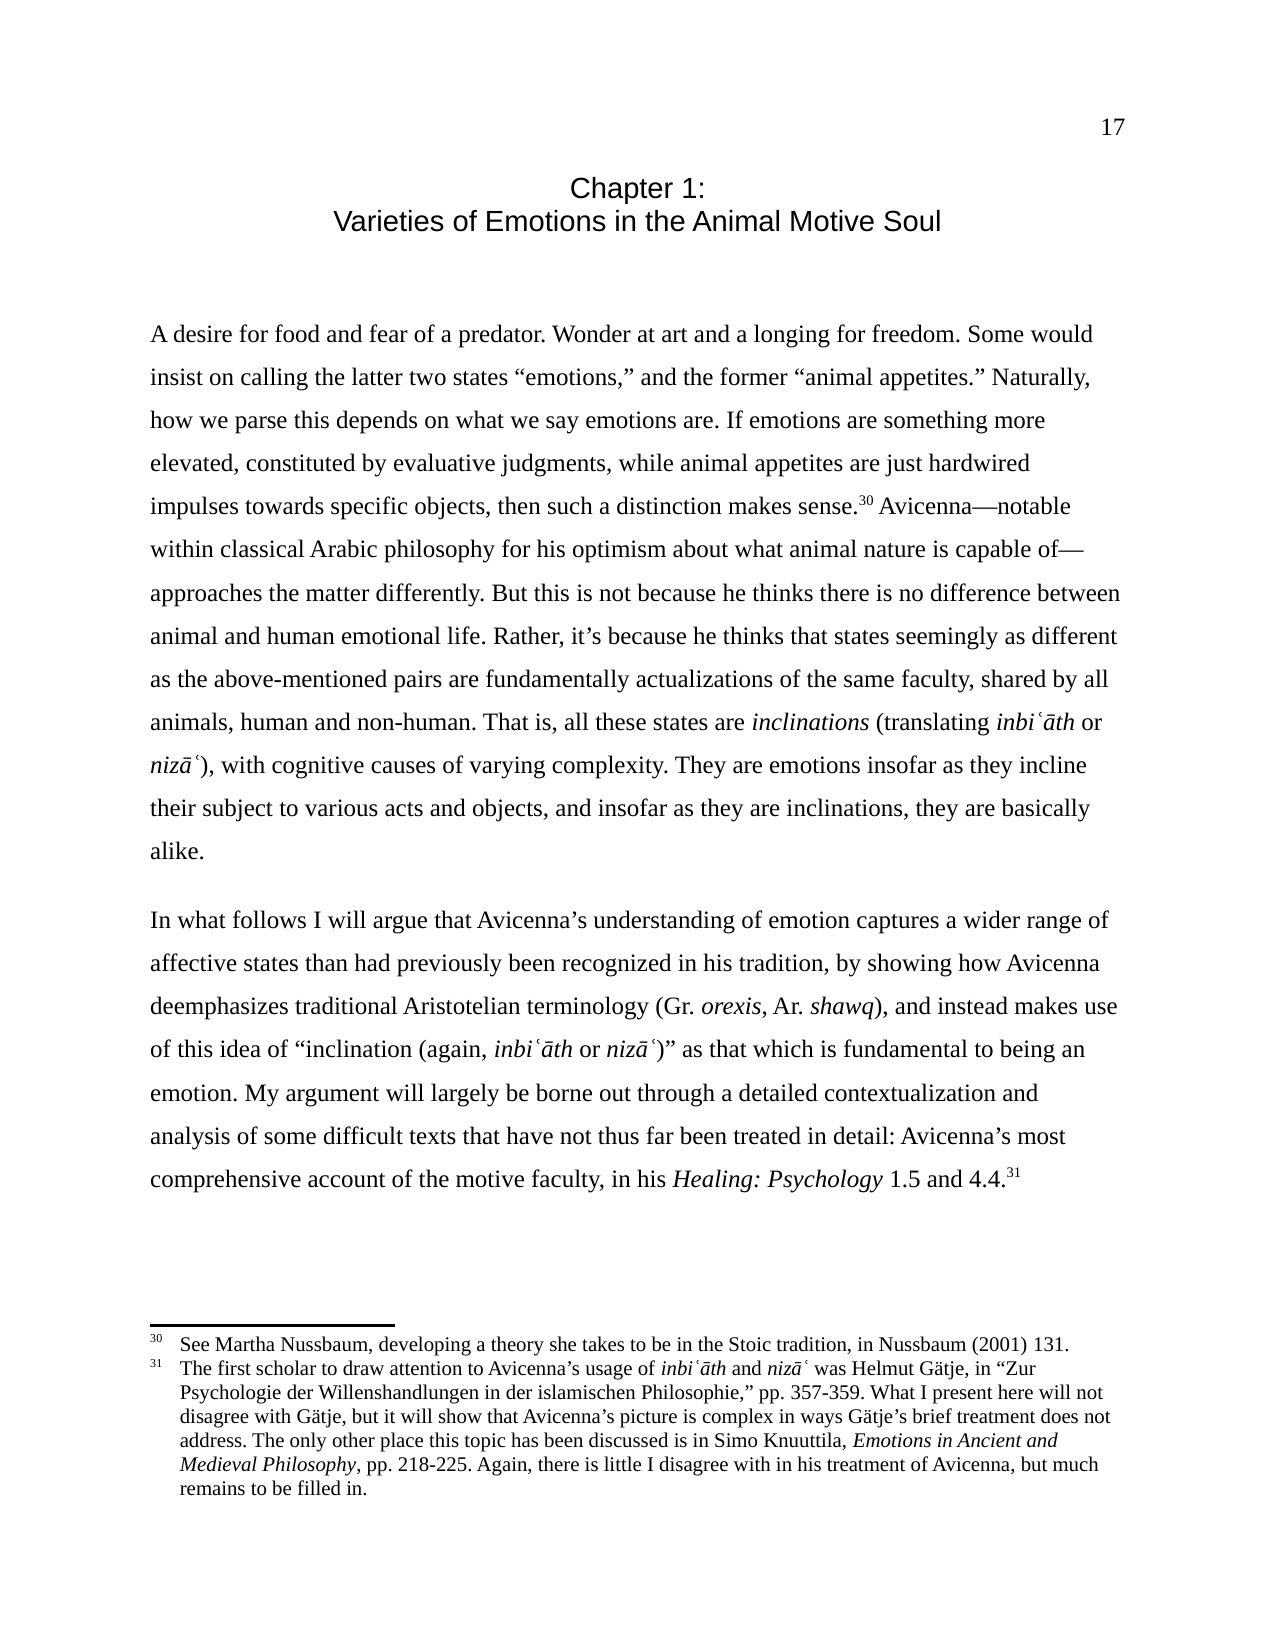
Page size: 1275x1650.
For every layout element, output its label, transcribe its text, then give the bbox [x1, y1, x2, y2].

subtitle Chapter 1: [150, 171, 1125, 204]
subtitle Varieties of Emotions in the Animal Motive Soul [150, 204, 1125, 238]
text The first scholar to draw attention to Avicenna’s usage of inbiʿāth and nizāʿ was Helmut Gätje, in “Zur Psychologie der Willenshandlungen in der islamischen Philosophie,” pp. 357-359. What I present here will not disagree with Gätje, but it will show that Avicenna’s picture is complex in ways Gätje’s brief treatment does not address. The only other place this topic has been discussed is in Simo Knuuttila, Emotions in Ancient and Medieval Philosophy, pp. 218-225. Again, there is little I disagree with in his treatment of Avicenna, but much remains to be filled in. [150, 1356, 1125, 1500]
text In what follows I will argue that Avicenna’s understanding of emotion captures a wider range of affective states than had previously been recognized in his tradition, by showing how Avicenna deemphasizes traditional Aristotelian terminology (Gr. orexis, Ar. shawq), and instead makes use of this idea of “inclination (again, inbiʿāth or nizāʿ)” as that which is fundamental to being an emotion. My argument will largely be borne out through a detailed contextualization and analysis of some difficult texts that have not thus far been treated in detail: Avicenna’s most comprehensive account of the motive faculty, in his Healing: Psychology 1.5 and 4.4. [150, 905, 1125, 1193]
text A desire for food and fear of a predator. Wonder at art and a longing for freedom. Some would insist on calling the latter two states “emotions,” and the former “animal appetites.” Naturally, how we parse this depends on what we say emotions are. If emotions are something more elevated, constituted by evaluative judgments, while animal appetites are just hardwired impulses towards specific objects, then such a distinction makes sense. Avicenna—notable within classical Arabic philosophy for his optimism about what animal nature is capable of—approaches the matter differently. But this is not because he thinks there is no difference between animal and human emotional life. Rather, it’s because he thinks that states seemingly as different as the above-mentioned pairs are fundamentally actualizations of the same faculty, shared by all animals, human and non-human. That is, all these states are inclinations (translating inbiʿāth or nizāʿ), with cognitive causes of varying complexity. They are emotions insofar as they incline their subject to various acts and objects, and insofar as they are inclinations, they are basically alike. [150, 319, 1125, 865]
text See Martha Nussbaum, developing a theory she takes to be in the Stoic tradition, in Nussbaum (2001) 131. [150, 1332, 1125, 1356]
